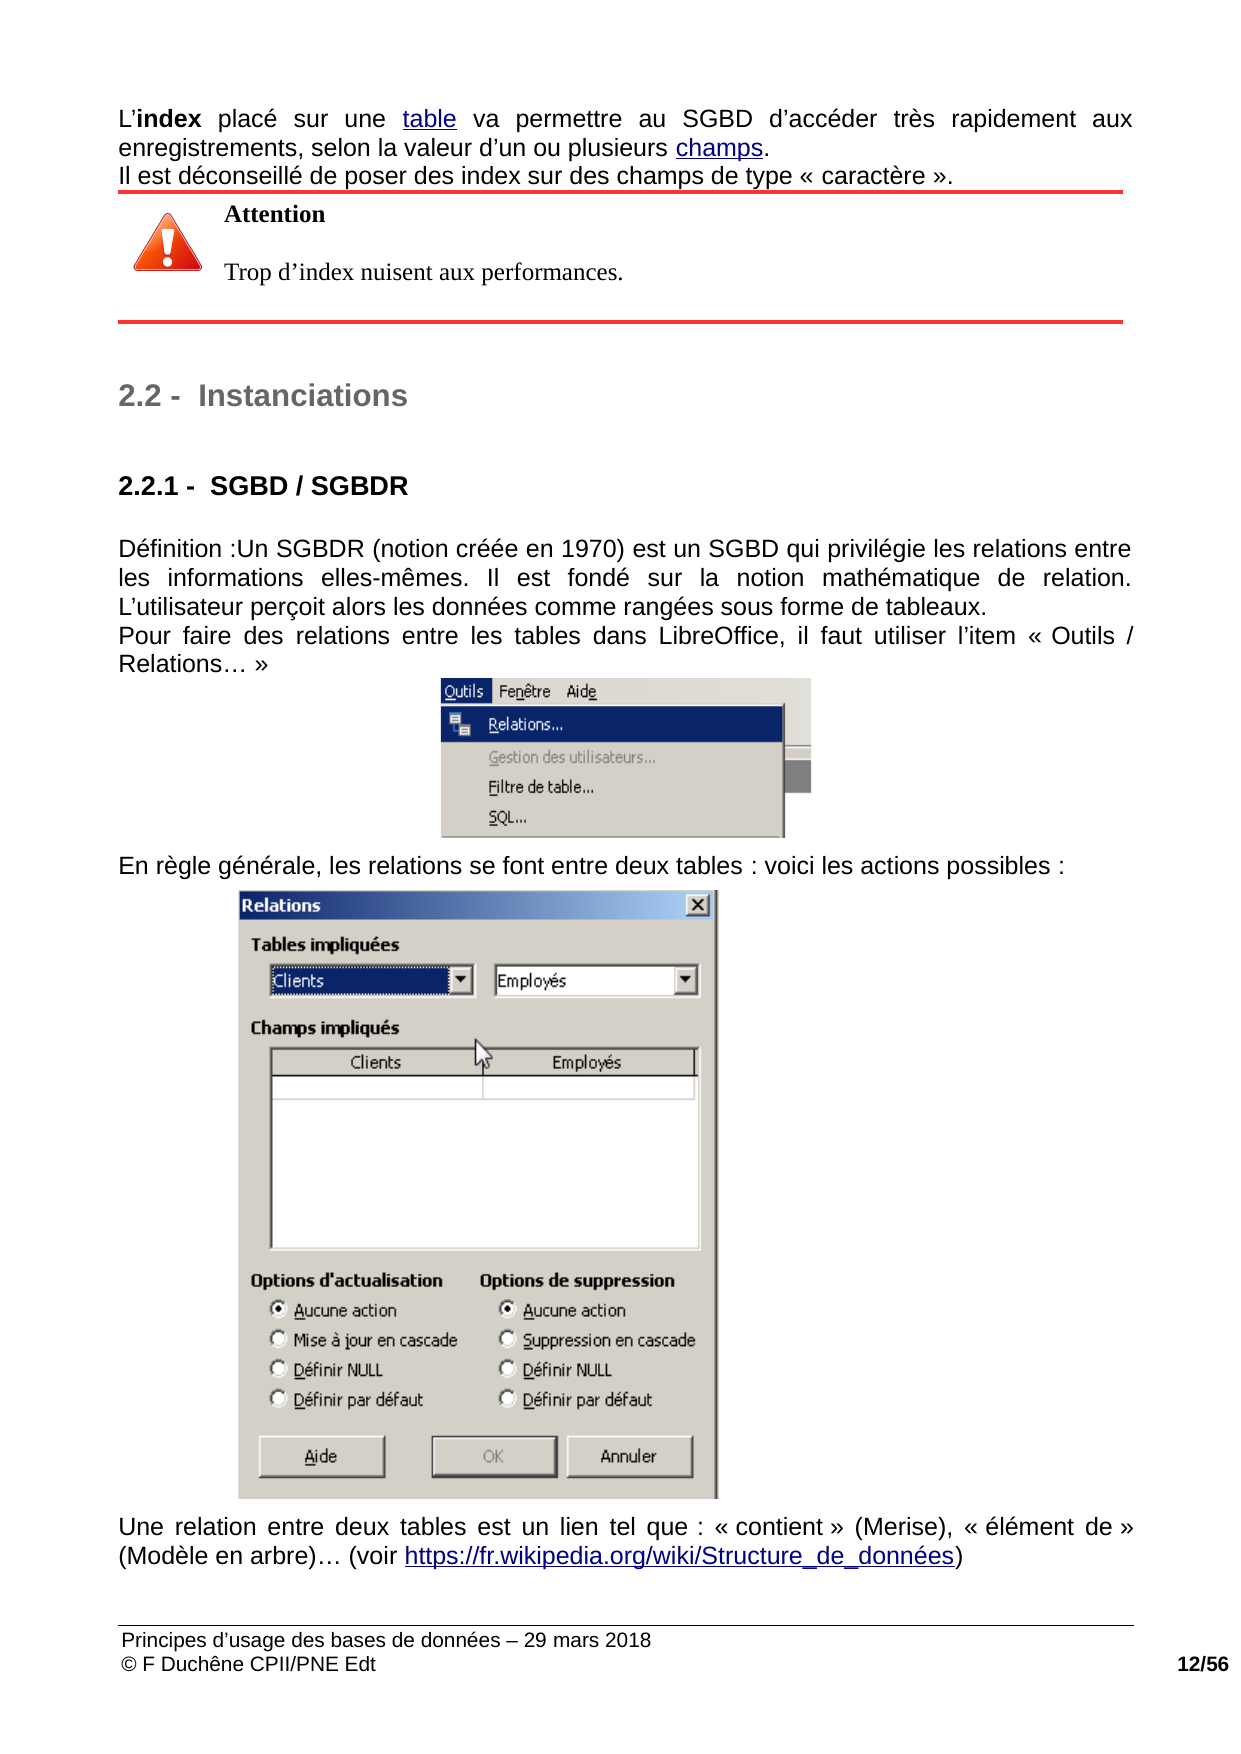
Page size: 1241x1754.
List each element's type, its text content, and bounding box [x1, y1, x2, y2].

table_header [118, 194, 218, 320]
text En règle générale, les relations se font entre deux tables : voici les actions possibles : [118, 851, 1134, 879]
subtitle SGBD / SGBDR [118, 470, 1134, 501]
text Une relation entre deux tables est un lien tel que : « contient » (Merise), « élément de » (Modèle en arbre)… (voir https://fr.wikipedia.org/wiki/Structure_de_données) [118, 1512, 1134, 1569]
text Définition :Un SGBDR (notion créée en 1970) est un SGBD qui privilégie les relations entre les informations elles-mêmes. Il est fondé sur la notion mathématique de relation. L’utilisateur perçoit alors les données comme rangées sous forme de tableaux. [118, 534, 1134, 621]
picture [123, 199, 213, 288]
text L’index placé sur une table va permettre au SGBD d’accéder très rapidement aux enregistrements, selon la valeur d’un ou plusieurs champs. [118, 104, 1134, 161]
table_header Attention Trop d’index nuisent aux performances. [218, 194, 1123, 320]
subtitle Instanciations [118, 377, 1134, 413]
text Il est déconseillé de poser des index sur des champs de type « caractère ». [118, 161, 1134, 190]
text Pour faire des relations entre les tables dans LibreOffice, il faut utiliser l’item « Outils / Relations… » [118, 621, 1134, 678]
